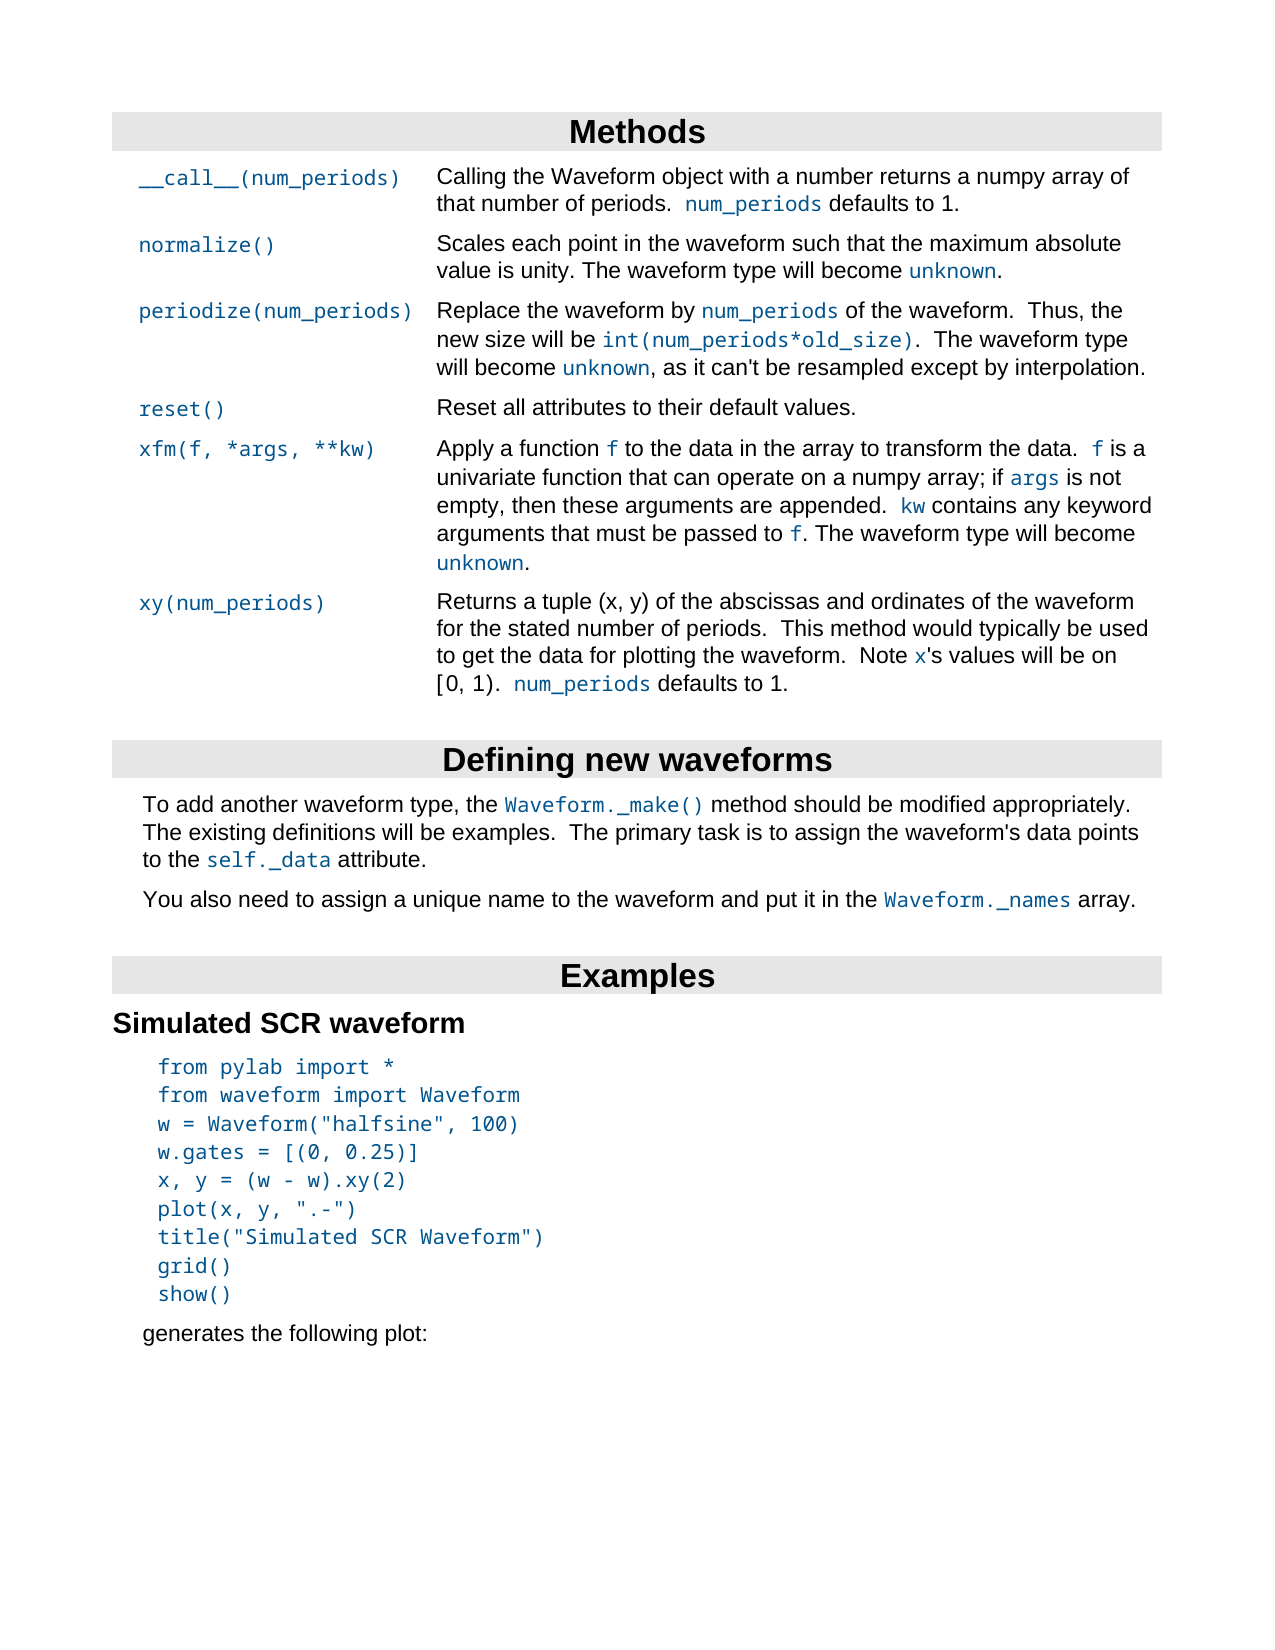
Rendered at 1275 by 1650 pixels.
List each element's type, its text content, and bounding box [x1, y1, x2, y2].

table_cell Scales each point in the waveform such that the maximum absolute value is unity. The waveform type will become unknown. [436, 230, 1163, 296]
table_cell periodize(num_periods) [139, 296, 436, 394]
table_cell Returns a tuple (x, y) of the abscissas and ordinates of the waveform for the stated number of periods. This method would typically be used to get the data for plotting the waveform. Note x's values will be on . num_periods defaults to 1. [436, 588, 1163, 710]
subtitle Examples [112, 956, 1162, 994]
text plot(x, y, ".-") [157, 1194, 1162, 1222]
text generates the following plot: [142, 1320, 1162, 1346]
table_cell xy(num_periods) [139, 588, 436, 710]
text grid() [157, 1251, 1162, 1279]
table_cell Reset all attributes to their default values. [436, 394, 1163, 434]
table_cell normalize() [139, 230, 436, 296]
text title("Simulated SCR Waveform") [157, 1222, 1162, 1251]
table_cell Replace the waveform by num_periods of the waveform. Thus, the new size will be int(num_periods*old_size). The waveform type will become unknown, as it can't be resampled except by interpolation. [436, 296, 1163, 394]
subtitle Methods [112, 112, 1162, 151]
text x, y = (w - w).xy(2) [157, 1166, 1162, 1194]
table_cell Apply a function f to the data in the array to transform the data. f is a univariate function that can operate on a numpy array; if args is not empty, then these arguments are appended. kw contains any keyword arguments that must be passed to f. The waveform type will become unknown. [436, 434, 1163, 588]
text from pylab import * [157, 1052, 1162, 1080]
table_header __call__(num_periods) [139, 163, 436, 230]
text You also need to assign a unique name to the waveform and put it in the Waveform._names array. [142, 886, 1162, 914]
table_cell reset() [139, 394, 436, 434]
text from waveform import Waveform [157, 1080, 1162, 1109]
text To add another waveform type, the Waveform._make() method should be modified appropriately. The existing definitions will be examples. The primary task is to assign the waveform's data points to the self._data attribute. [142, 790, 1162, 873]
subtitle Simulated SCR waveform [112, 1006, 1162, 1040]
text w = Waveform("halfsine", 100) [157, 1109, 1162, 1137]
table_cell xfm(f, *args, **kw) [139, 434, 436, 588]
subtitle Defining new waveforms [112, 740, 1162, 778]
text show() [157, 1279, 1162, 1308]
text w.gates = [(0, 0.25)] [157, 1137, 1162, 1166]
table_header Calling the Waveform object with a number returns a numpy array of that number of periods. num_periods defaults to 1. [436, 163, 1163, 230]
